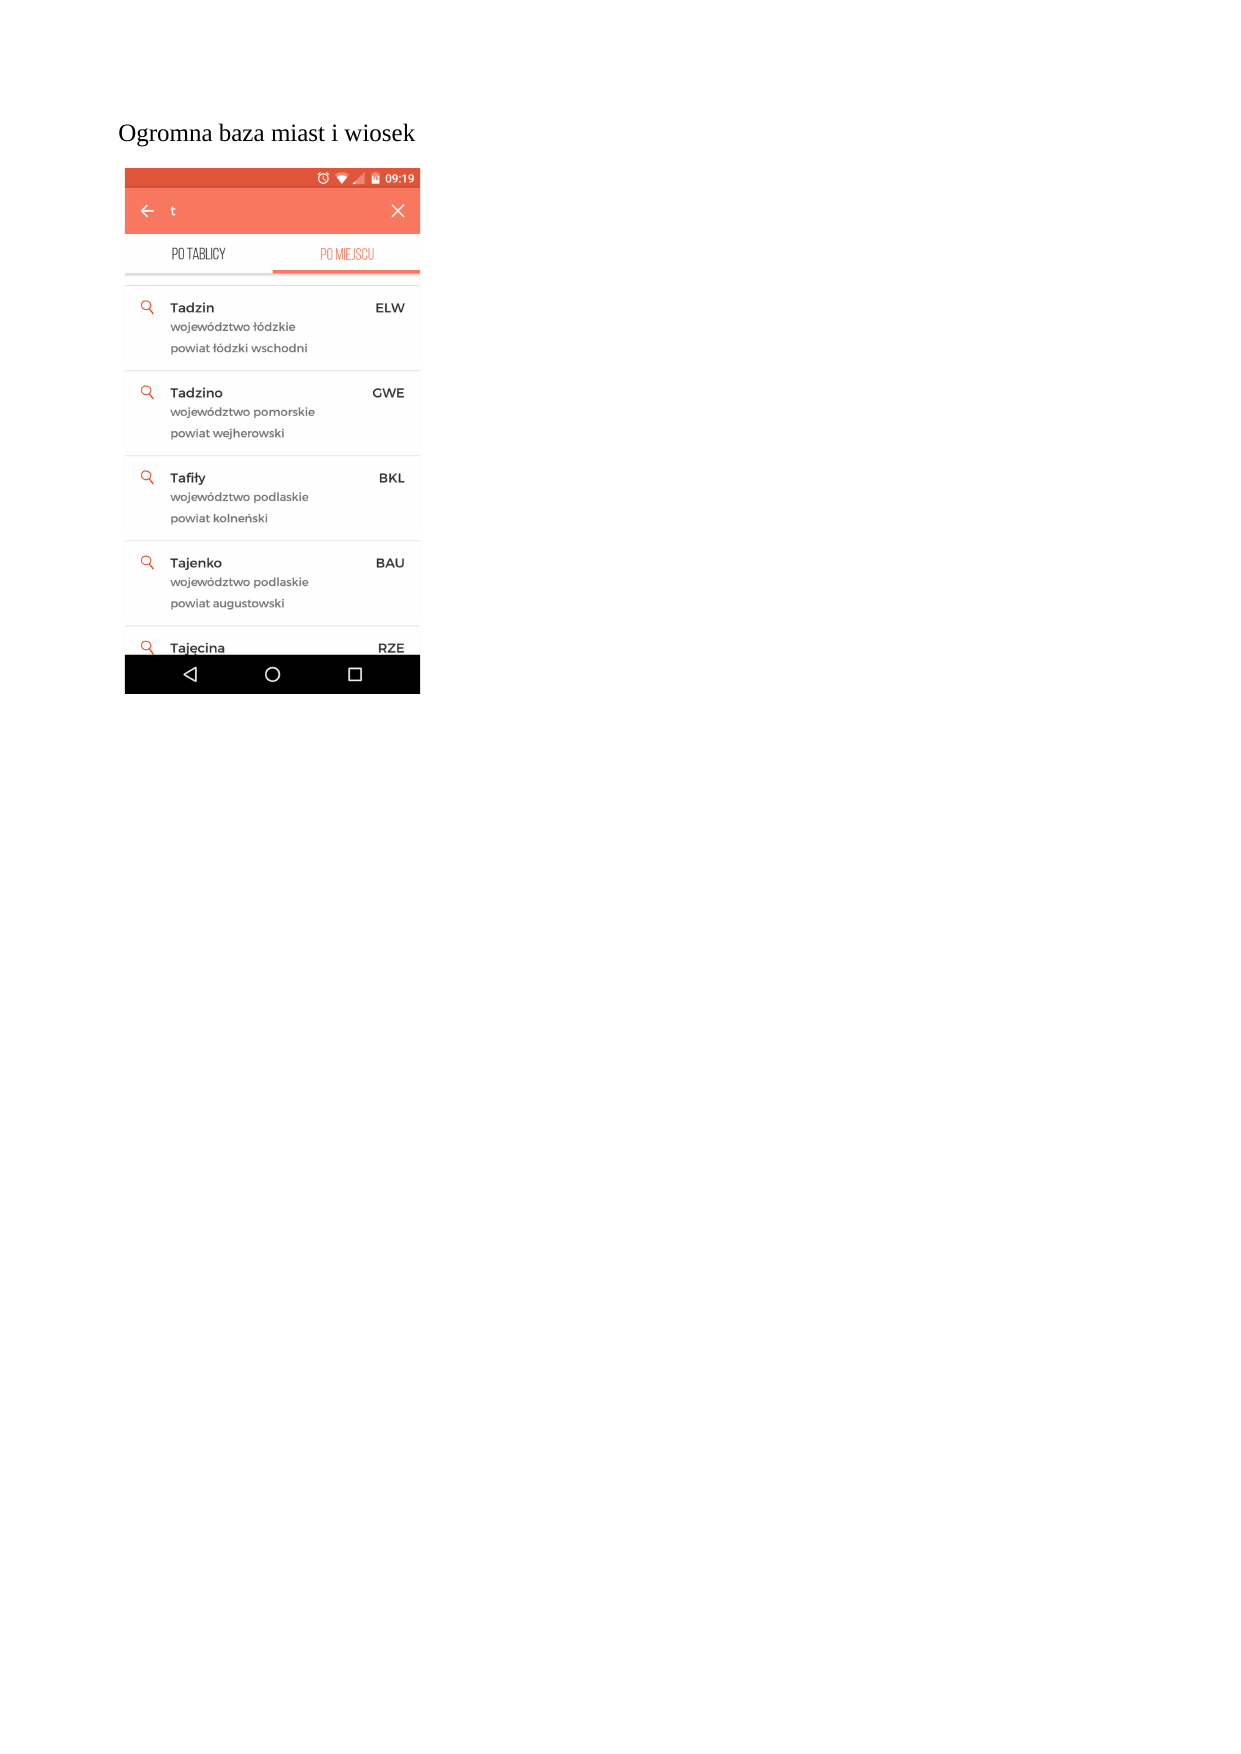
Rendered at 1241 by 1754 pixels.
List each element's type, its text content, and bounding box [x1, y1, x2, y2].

picture [124, 168, 421, 694]
text Ogromna baza miast i wiosek [118, 118, 1122, 147]
